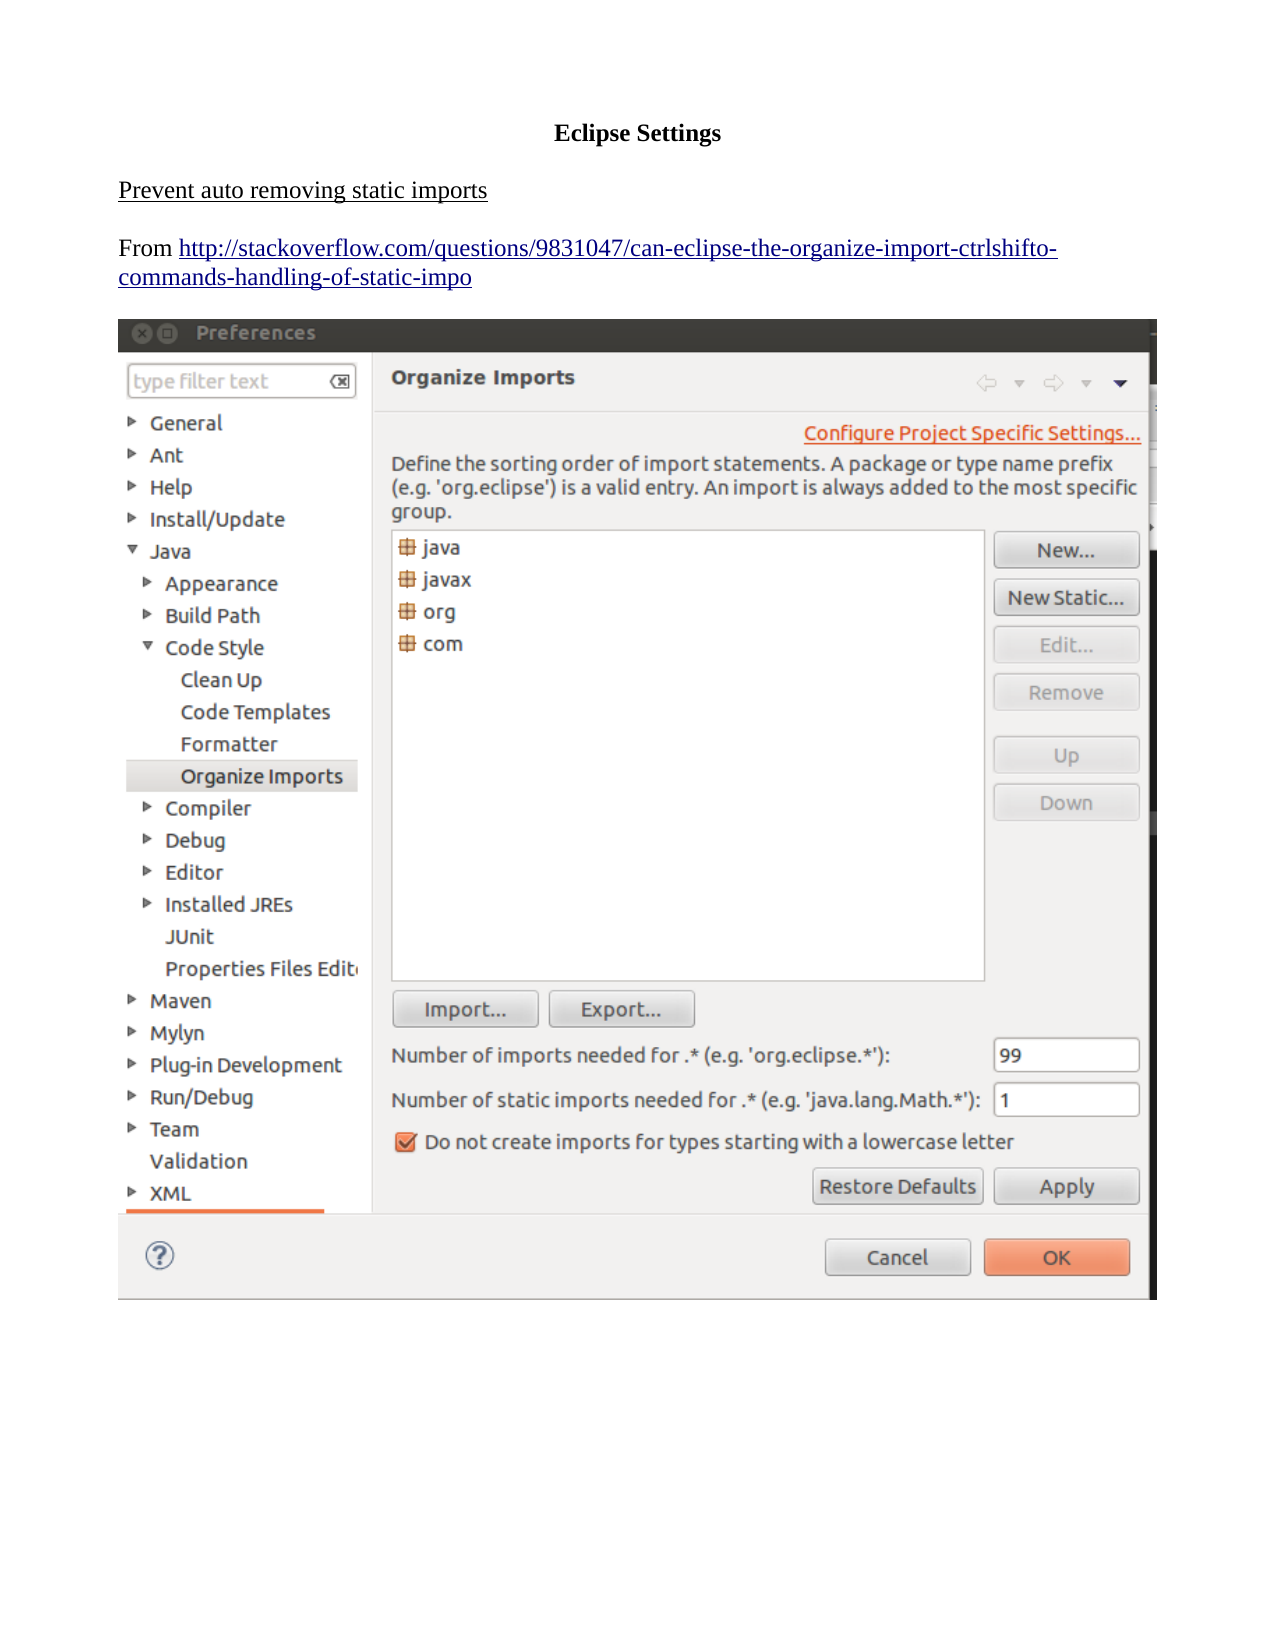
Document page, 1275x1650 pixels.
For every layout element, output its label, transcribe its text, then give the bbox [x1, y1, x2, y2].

text Prevent auto removing static imports [118, 176, 1157, 204]
text Eclipse Settings [118, 118, 1157, 147]
text From http://stackoverflow.com/questions/9831047/can-eclipse-the-organize-import-ctrlshifto-commands-handling-of-static-impo [118, 233, 1157, 291]
picture [118, 319, 1157, 1300]
